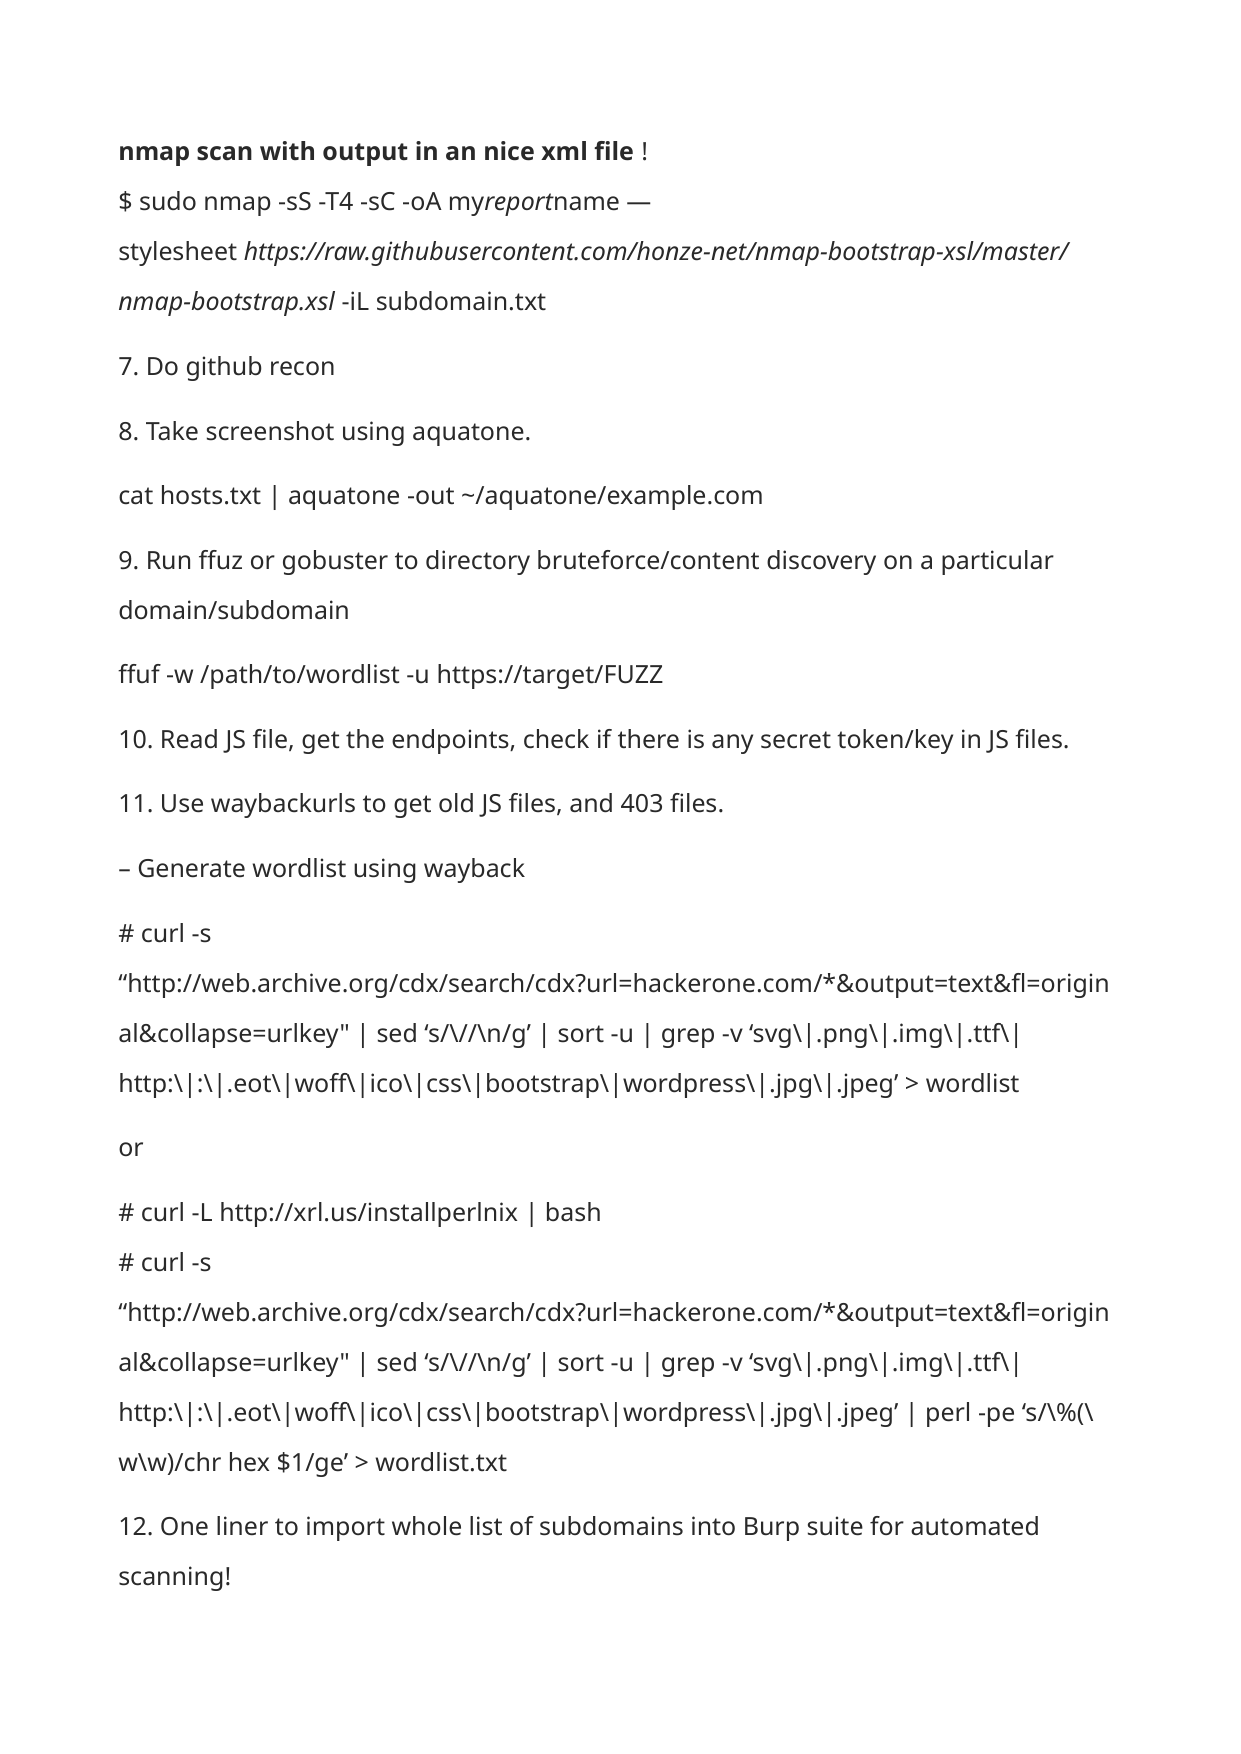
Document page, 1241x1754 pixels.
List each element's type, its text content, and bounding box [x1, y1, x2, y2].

text – Generate wordlist using wayback [118, 835, 1122, 885]
text ffuf -w /path/to/wordlist -u https://target/FUZZ [118, 641, 1122, 691]
text 10. Read JS file, get the endpoints, check if there is any secret token/key in JS files. [118, 706, 1122, 756]
text or [118, 1114, 1122, 1164]
text cat hosts.txt | aquatone -out ~/aquatone/example.com [118, 462, 1122, 512]
text 12. One liner to import whole list of subdomains into Burp suite for automated scanning! [118, 1493, 1122, 1593]
text 9. Run ffuz or gobuster to directory bruteforce/content discovery on a particular domain/subdomain [118, 526, 1122, 626]
text 7. Do github recon [118, 333, 1122, 383]
text # curl -L http://xrl.us/installperlnix | bash # curl -s “http://web.archive.org/cdx/search/cdx?url=hackerone.com/*&output=text&fl=original&collapse=urlkey" | sed ‘s/\//\n/g’ | sort -u | grep -v ‘svg\|.png\|.img\|.ttf\|http:\|:\|.eot\|woff\|ico\|css\|bootstrap\|wordpress\|.jpg\|.jpeg’ | perl -pe ‘s/\%(\w\w)/chr hex $1/ge’ > wordlist.txt [118, 1178, 1122, 1478]
text # curl -s “http://web.archive.org/cdx/search/cdx?url=hackerone.com/*&output=text&fl=original&collapse=urlkey" | sed ‘s/\//\n/g’ | sort -u | grep -v ‘svg\|.png\|.img\|.ttf\|http:\|:\|.eot\|woff\|ico\|css\|bootstrap\|wordpress\|.jpg\|.jpeg’ > wordlist [118, 899, 1122, 1099]
text 8. Take screenshot using aquatone. [118, 397, 1122, 447]
text nmap scan with output in an nice xml file ! $ sudo nmap -sS -T4 -sC -oA myreportname — stylesheet https://raw.githubusercontent.com/honze-net/nmap-bootstrap-xsl/master/nmap-bootstrap.xsl -iL subdomain.txt [118, 118, 1122, 318]
text 11. Use waybackurls to get old JS files, and 403 files. [118, 770, 1122, 820]
